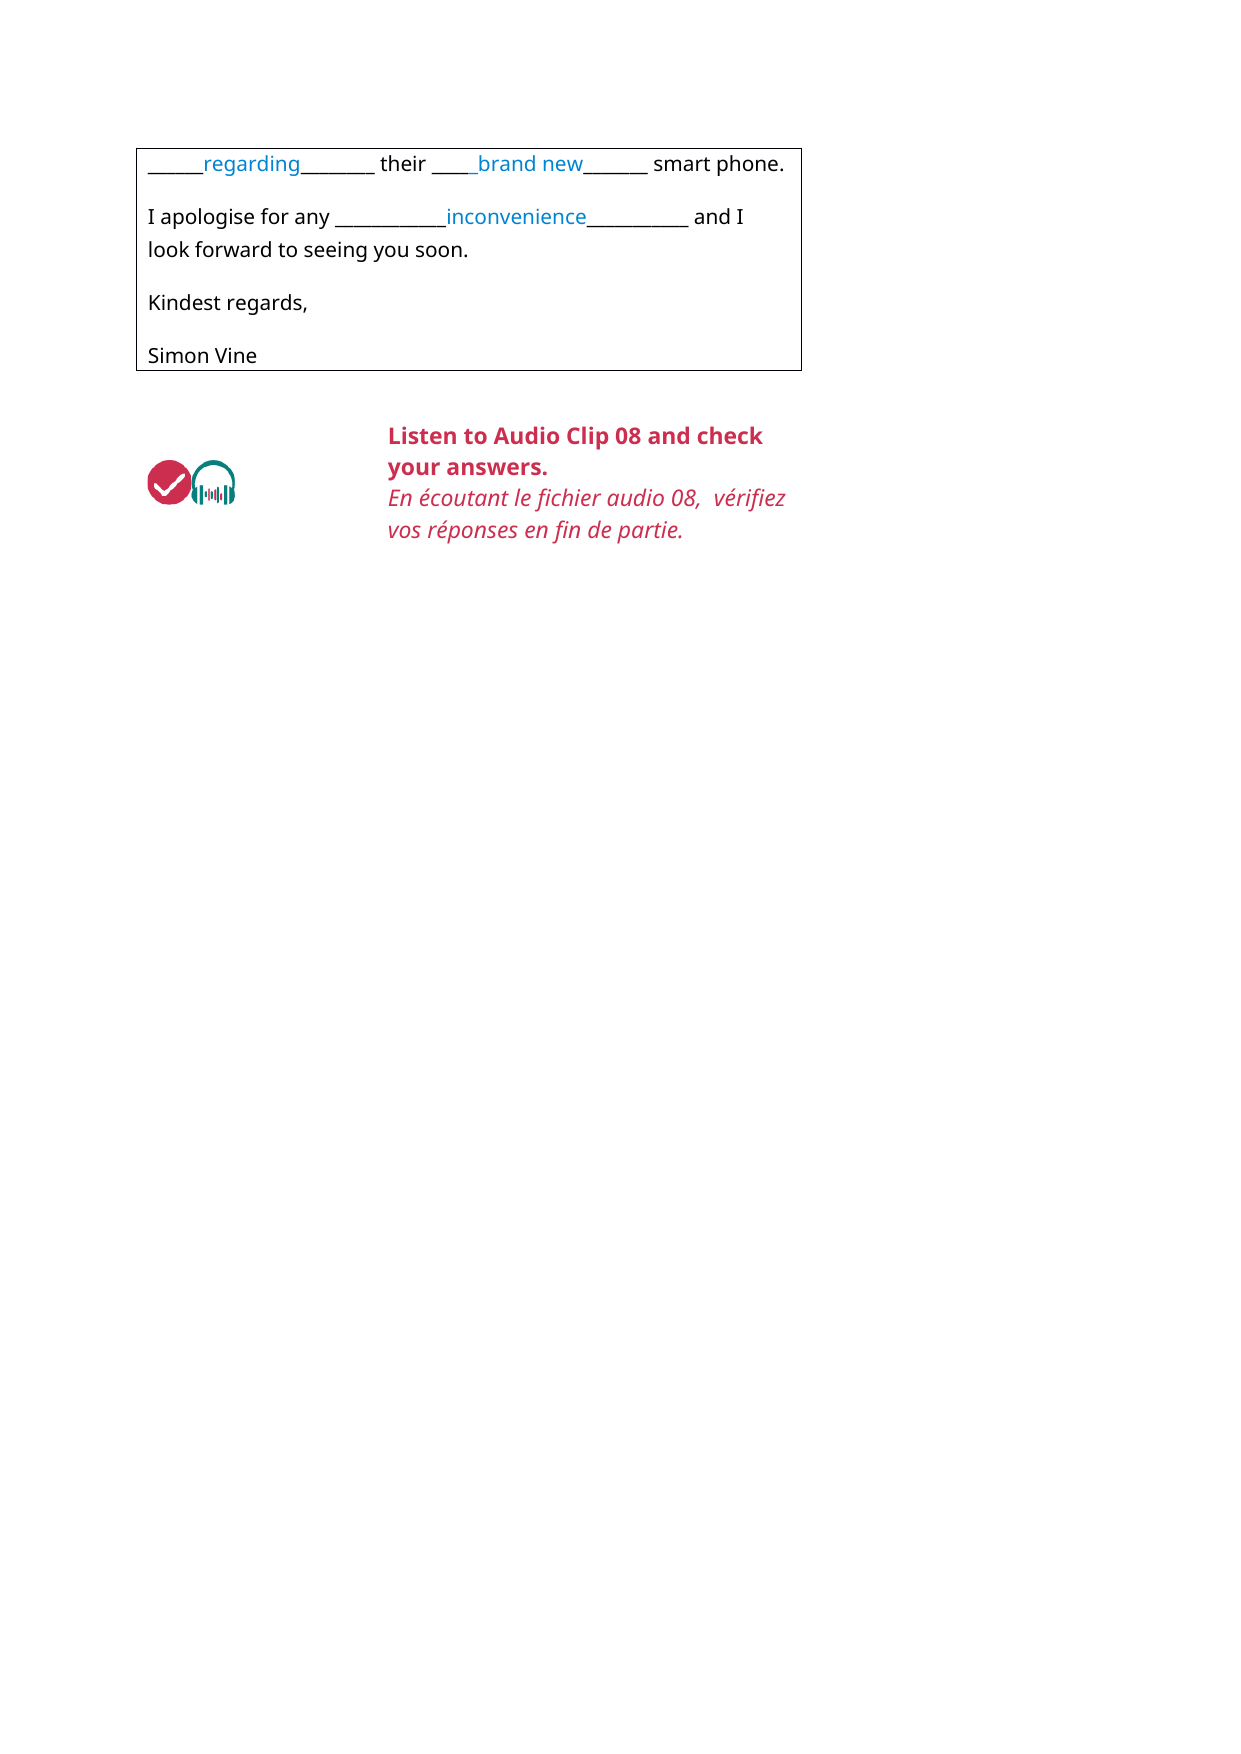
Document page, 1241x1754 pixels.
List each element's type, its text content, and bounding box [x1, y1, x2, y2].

table_cell [136, 420, 376, 545]
picture [147, 460, 235, 505]
table_cell [136, 371, 802, 420]
table_cell ______regarding________ their _____brand new_______ smart phone. I apologise for any ____________inconvenience___________ and I look forward to seeing you soon. Kindest regards, Simon Vine [137, 149, 801, 370]
table_cell Listen to Audio Clip 08 and check your answers. En écoutant le fichier audio 08, vérifiez vos réponses en fin de partie. [376, 420, 802, 545]
